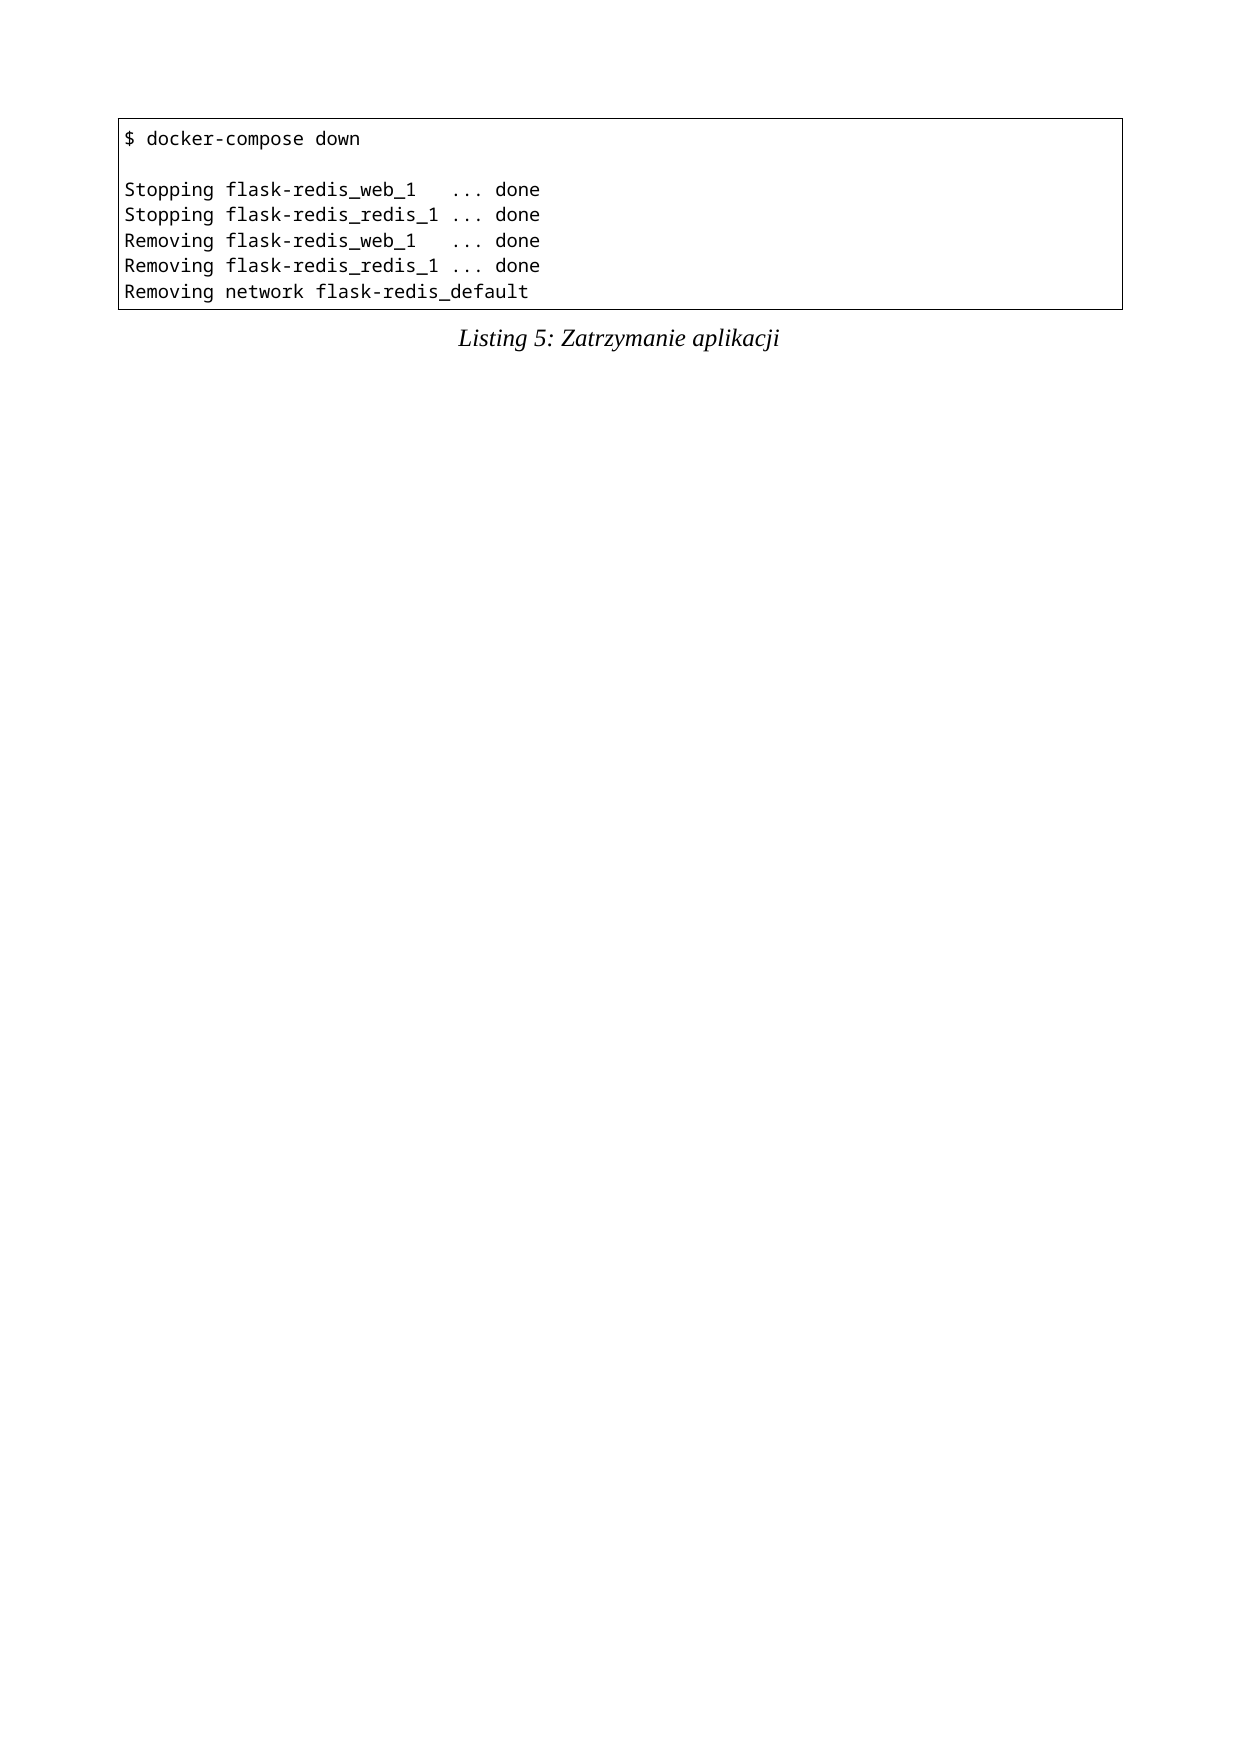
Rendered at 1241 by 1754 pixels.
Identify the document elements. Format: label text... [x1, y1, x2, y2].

table_header $ docker-compose down Stopping flask-redis_web_1 ... done Stopping flask-redis_redis_1 ... done Removing flask-redis_web_1 ... done Removing flask-redis_redis_1 ... done Removing network flask-redis_default [119, 119, 1122, 309]
list Listing 5: Zatrzymanie aplikacji [118, 323, 1122, 352]
